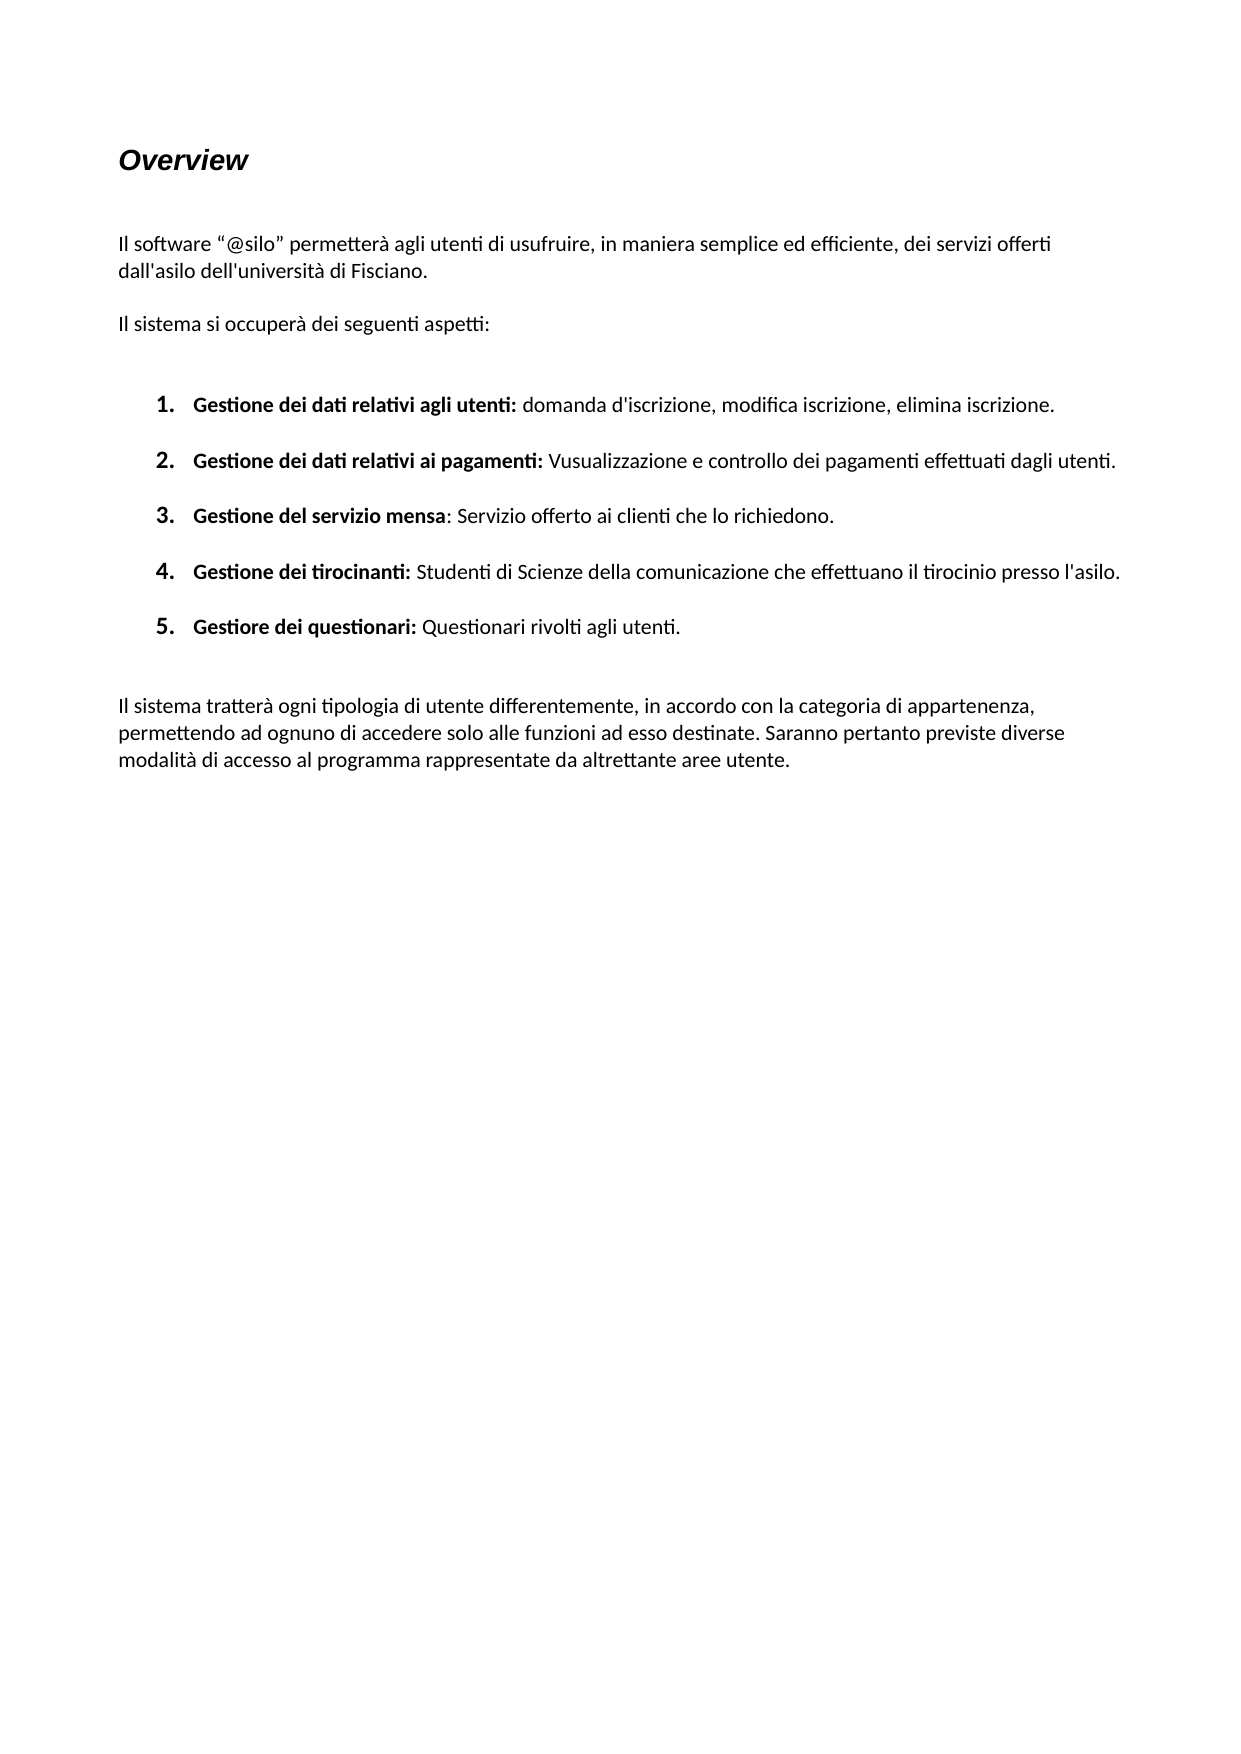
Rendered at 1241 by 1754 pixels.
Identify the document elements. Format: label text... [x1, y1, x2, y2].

text Il sistema si occuperà dei seguenti aspetti: [118, 310, 1122, 337]
text Il software “@silo” permetterà agli utenti di usufruire, in maniera semplice ed efficiente, dei servizi offerti dall'asilo dell'università di Fisciano. [118, 230, 1122, 284]
list Gestione dei dati relativi ai pagamenti: Vusualizzazione e controllo dei pagamenti effettuati dagli utenti. [156, 444, 1122, 474]
list Gestione dei tirocinanti: Studenti di Scienze della comunicazione che effettuano il tirocinio presso l'asilo. [156, 555, 1122, 585]
list Gestiore dei questionari: Questionari rivolti agli utenti. [156, 610, 1122, 641]
list Gestione del servizio mensa: Servizio offerto ai clienti che lo richiedono. [156, 499, 1122, 530]
list Gestione dei dati relativi agli utenti: domanda d'iscrizione, modifica iscrizione, elimina iscrizione. [156, 389, 1122, 419]
text Il sistema tratterà ogni tipologia di utente differentemente, in accordo con la categoria di appartenenza, permettendo ad ognuno di accedere solo alle funzioni ad esso destinate. Saranno pertanto previste diverse modalità di accesso al programma rappresentate da altrettante aree utente. [118, 692, 1122, 772]
subtitle Overview [118, 143, 1122, 177]
